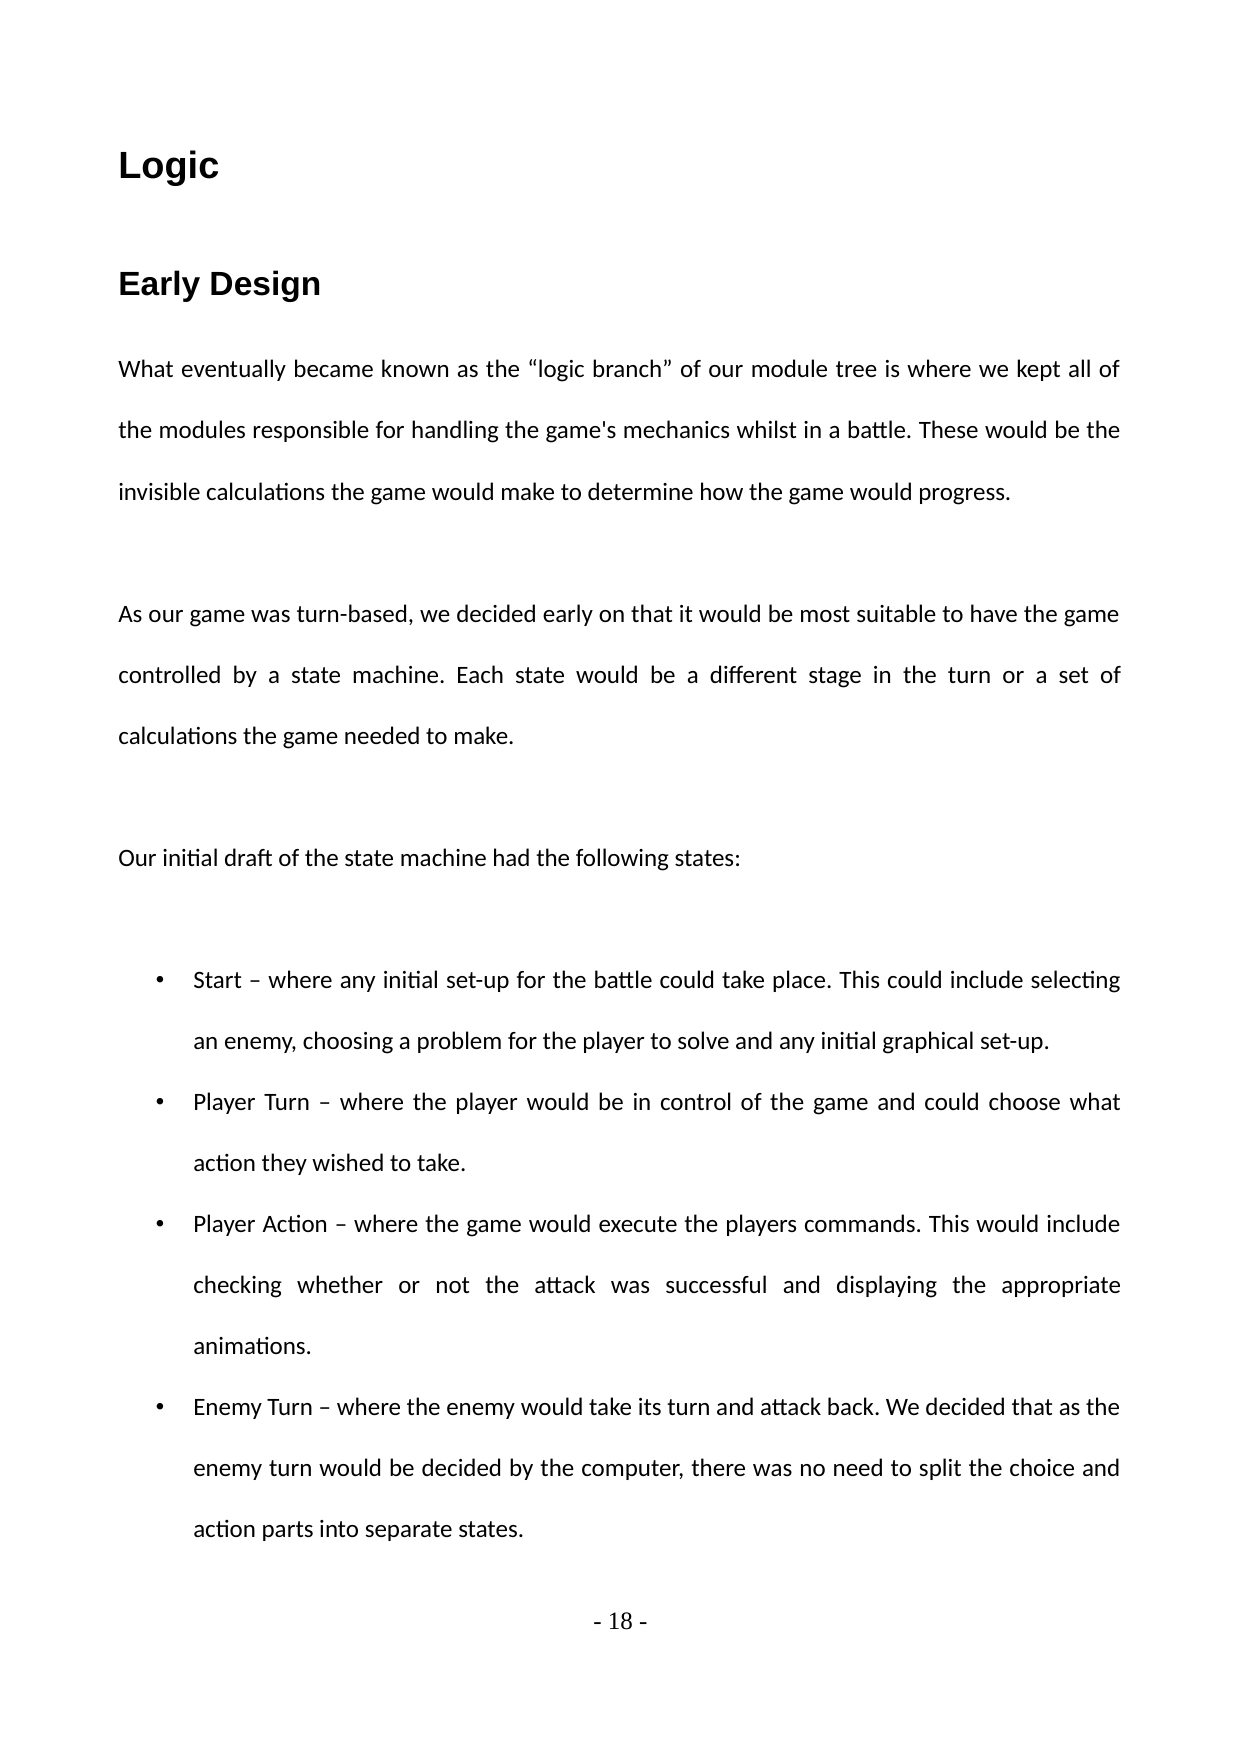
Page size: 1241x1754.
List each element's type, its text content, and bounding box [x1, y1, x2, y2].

text Our initial draft of the state machine had the following states: [118, 842, 1122, 872]
subtitle Logic [118, 143, 1122, 187]
text As our game was turn-based, we decided early on that it would be most suitable to have the game controlled by a state machine. Each state would be a different stage in the turn or a set of calculations the game needed to make. [118, 598, 1122, 750]
list Player Action – where the game would execute the players commands. This would include checking whether or not the attack was successful and displaying the appropriate animations. [156, 1208, 1122, 1361]
subtitle Early Design [118, 264, 1122, 302]
list Start – where any initial set-up for the battle could take place. This could include selecting an enemy, choosing a problem for the player to solve and any initial graphical set-up. [156, 964, 1122, 1056]
list Enemy Turn – where the enemy would take its turn and attack back. We decided that as the enemy turn would be decided by the computer, there was no need to split the choice and action parts into separate states. [156, 1391, 1122, 1544]
text What eventually became known as the “logic branch” of our module tree is where we kept all of the modules responsible for handling the game's mechanics whilst in a battle. These would be the invisible calculations the game would make to determine how the game would progress. [118, 353, 1122, 506]
list Player Turn – where the player would be in control of the game and could choose what action they wished to take. [156, 1086, 1122, 1178]
